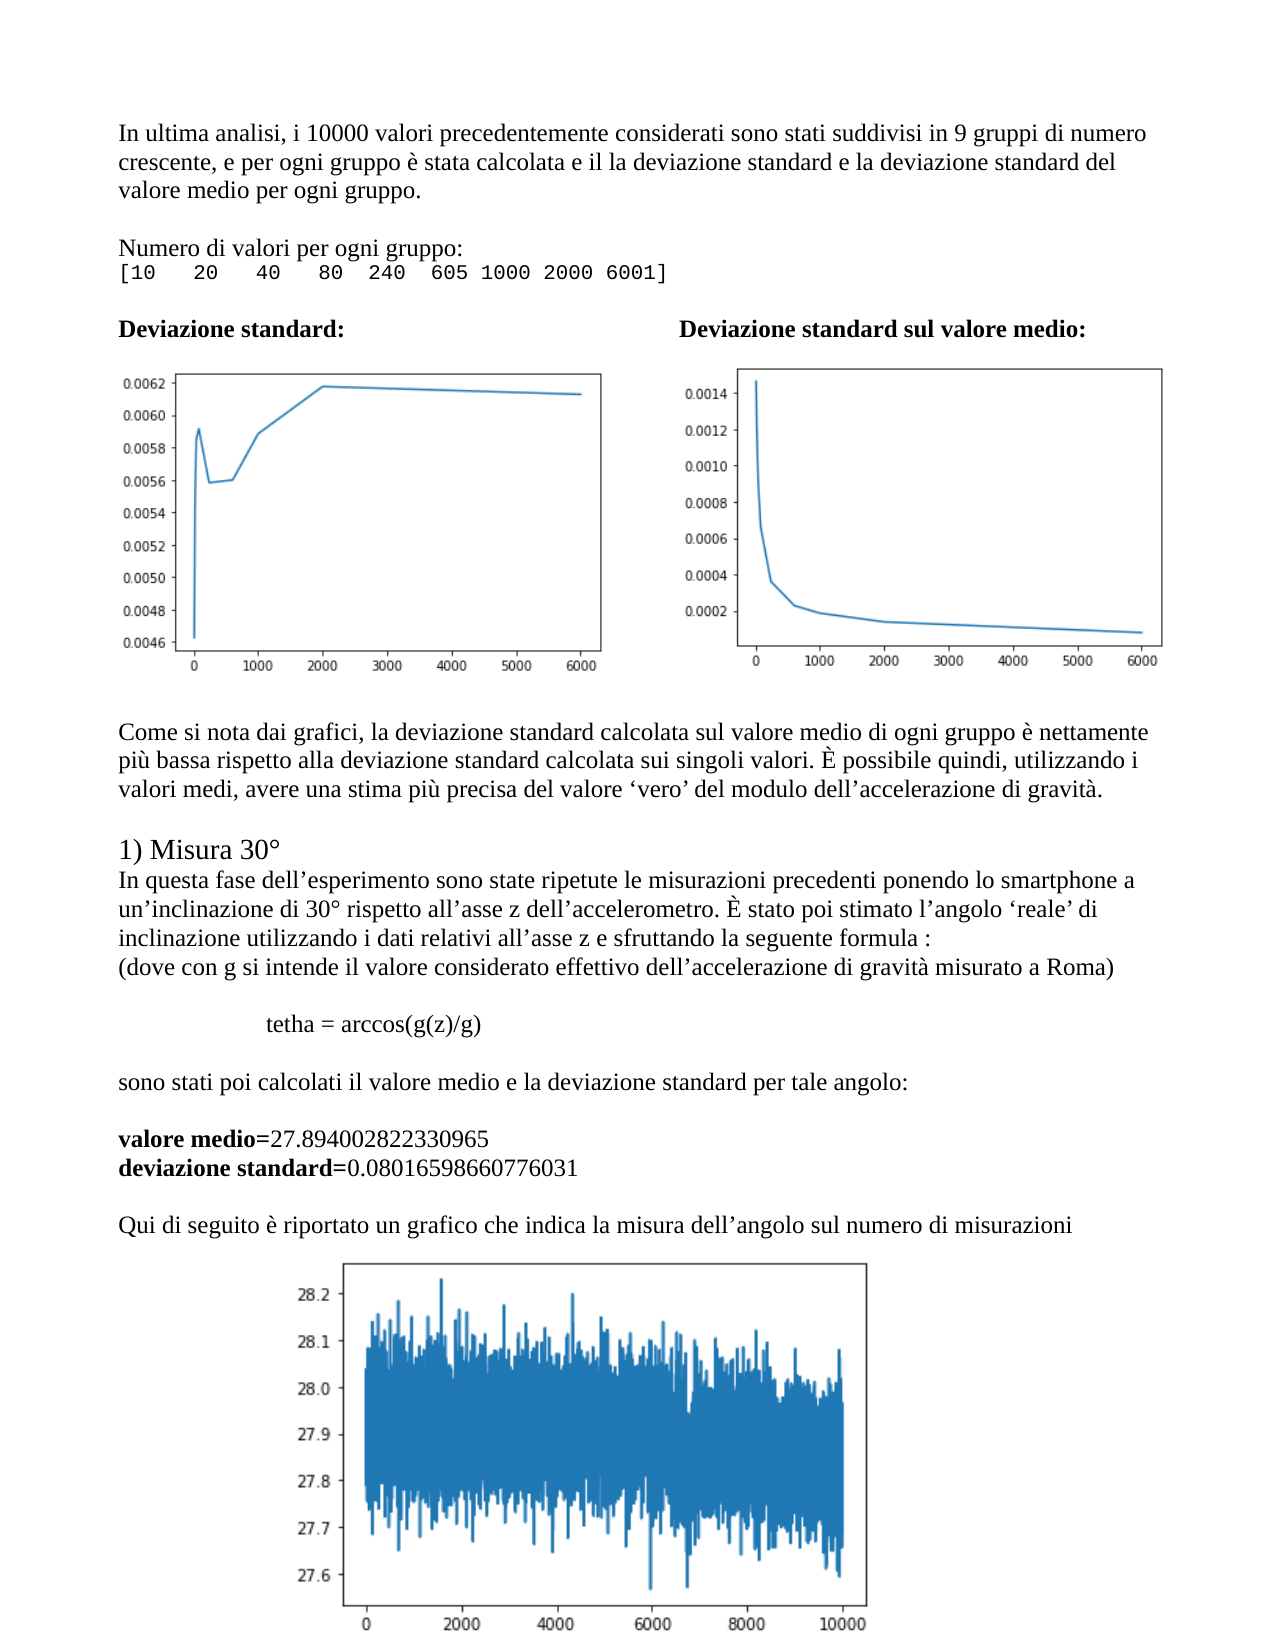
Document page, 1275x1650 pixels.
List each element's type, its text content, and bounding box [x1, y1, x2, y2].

picture [675, 362, 1169, 676]
text Numero di valori per ogni gruppo: [118, 233, 1157, 262]
text In ultima analisi, i 10000 valori precedentemente considerati sono stati suddivisi in 9 gruppi di numero crescente, e per ogni gruppo è stata calcolata e il la deviazione standard e la deviazione standard del valore medio per ogni gruppo. [118, 118, 1157, 204]
text Deviazione standard: Deviazione standard sul valore medio: [118, 314, 1157, 343]
text sono stati poi calcolati il valore medio e la deviazione standard per tale angolo: [118, 1067, 1157, 1095]
picture [286, 1254, 877, 1643]
text valore medio=27.894002822330965 [118, 1124, 1157, 1153]
text In questa fase dell’esperimento sono state ripetute le misurazioni precedenti ponendo lo smartphone a un’inclinazione di 30° rispetto all’asse z dell’accelerometro. È stato poi stimato l’angolo ‘reale’ di inclinazione utilizzando i dati relativi all’asse z e sfruttando la seguente formula : [118, 865, 1157, 952]
picture [113, 367, 608, 681]
text Qui di seguito è riportato un grafico che indica la misura dell’angolo sul numero di misurazioni [118, 1210, 1157, 1239]
text tetha = arccos(g(z)/g) [118, 1009, 1157, 1038]
text 1) Misura 30° [118, 832, 1157, 865]
text deviazione standard=0.08016598660776031 [118, 1153, 1157, 1182]
text (dove con g si intende il valore considerato effettivo dell’accelerazione di gravità misurato a Roma) [118, 952, 1157, 980]
text [10 20 40 80 240 605 1000 2000 6001] [118, 262, 1157, 286]
text Come si nota dai grafici, la deviazione standard calcolata sul valore medio di ogni gruppo è nettamente più bassa rispetto alla deviazione standard calcolata sui singoli valori. È possibile quindi, utilizzando i valori medi, avere una stima più precisa del valore ‘vero’ del modulo dell’accelerazione di gravità. [118, 717, 1157, 803]
